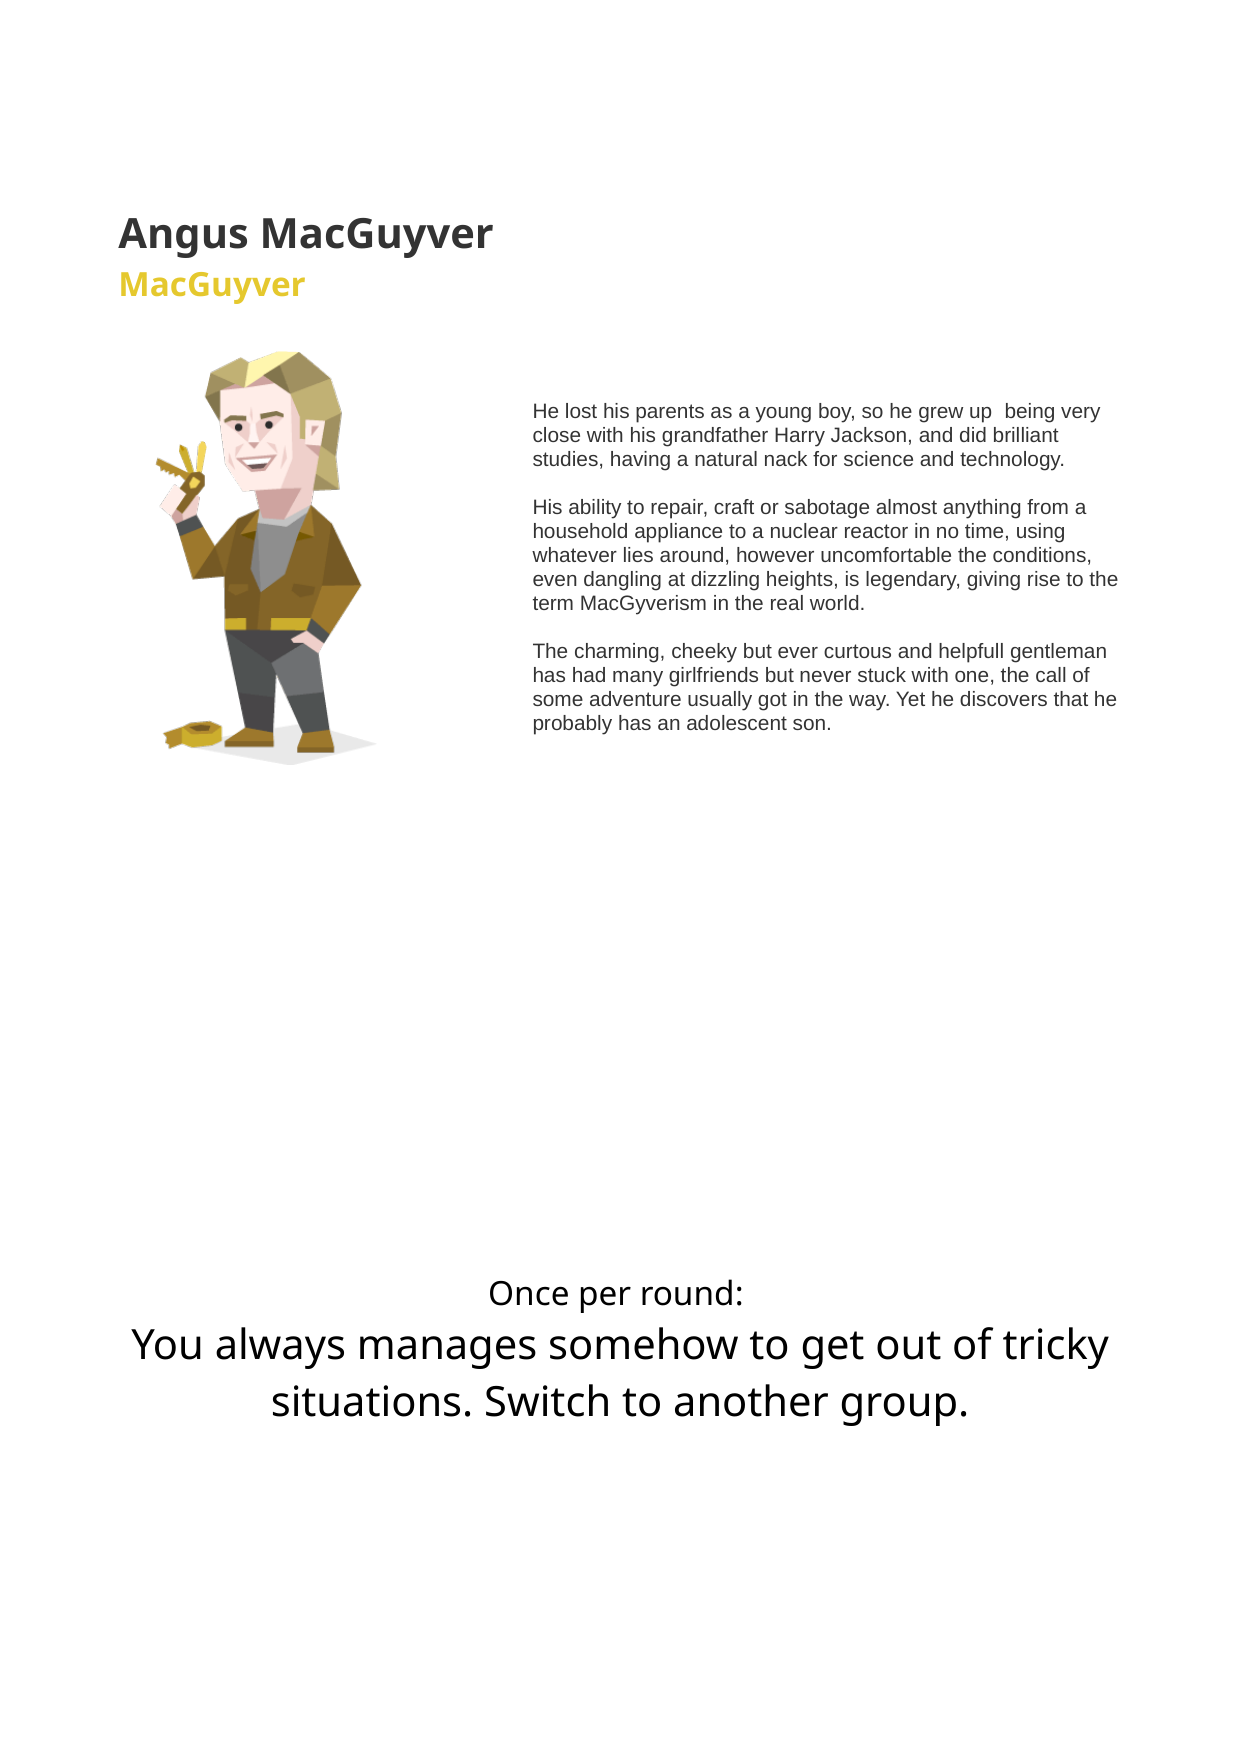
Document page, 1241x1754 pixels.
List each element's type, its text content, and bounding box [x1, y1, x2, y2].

text He lost his parents as a young boy, so he grew up being very close with his grandfather Harry Jackson, and did brilliant studies, having a natural nack for science and technology. [473, 399, 1122, 471]
text The charming, cheeky but ever curtous and helpfull gentleman has had many girlfriends but never stuck with one, the call of some adventure usually got in the way. Yet he discovers that he probably has an adolescent son. [473, 639, 1122, 734]
text MacGuyver [118, 260, 1122, 306]
text His ability to repair, craft or sabotage almost anything from a household appliance to a nuclear reactor in no time, using whatever lies around, however uncomfortable the conditions, even dangling at dizzling heights, is legendary, giving rise to the term MacGyverism in the real world. [473, 495, 1122, 615]
picture [59, 351, 473, 765]
text Angus MacGuyver [118, 204, 1122, 260]
text Once per round: [118, 1269, 1122, 1315]
text You always manages somehow to get out of tricky situations. Switch to another group. [118, 1315, 1122, 1428]
